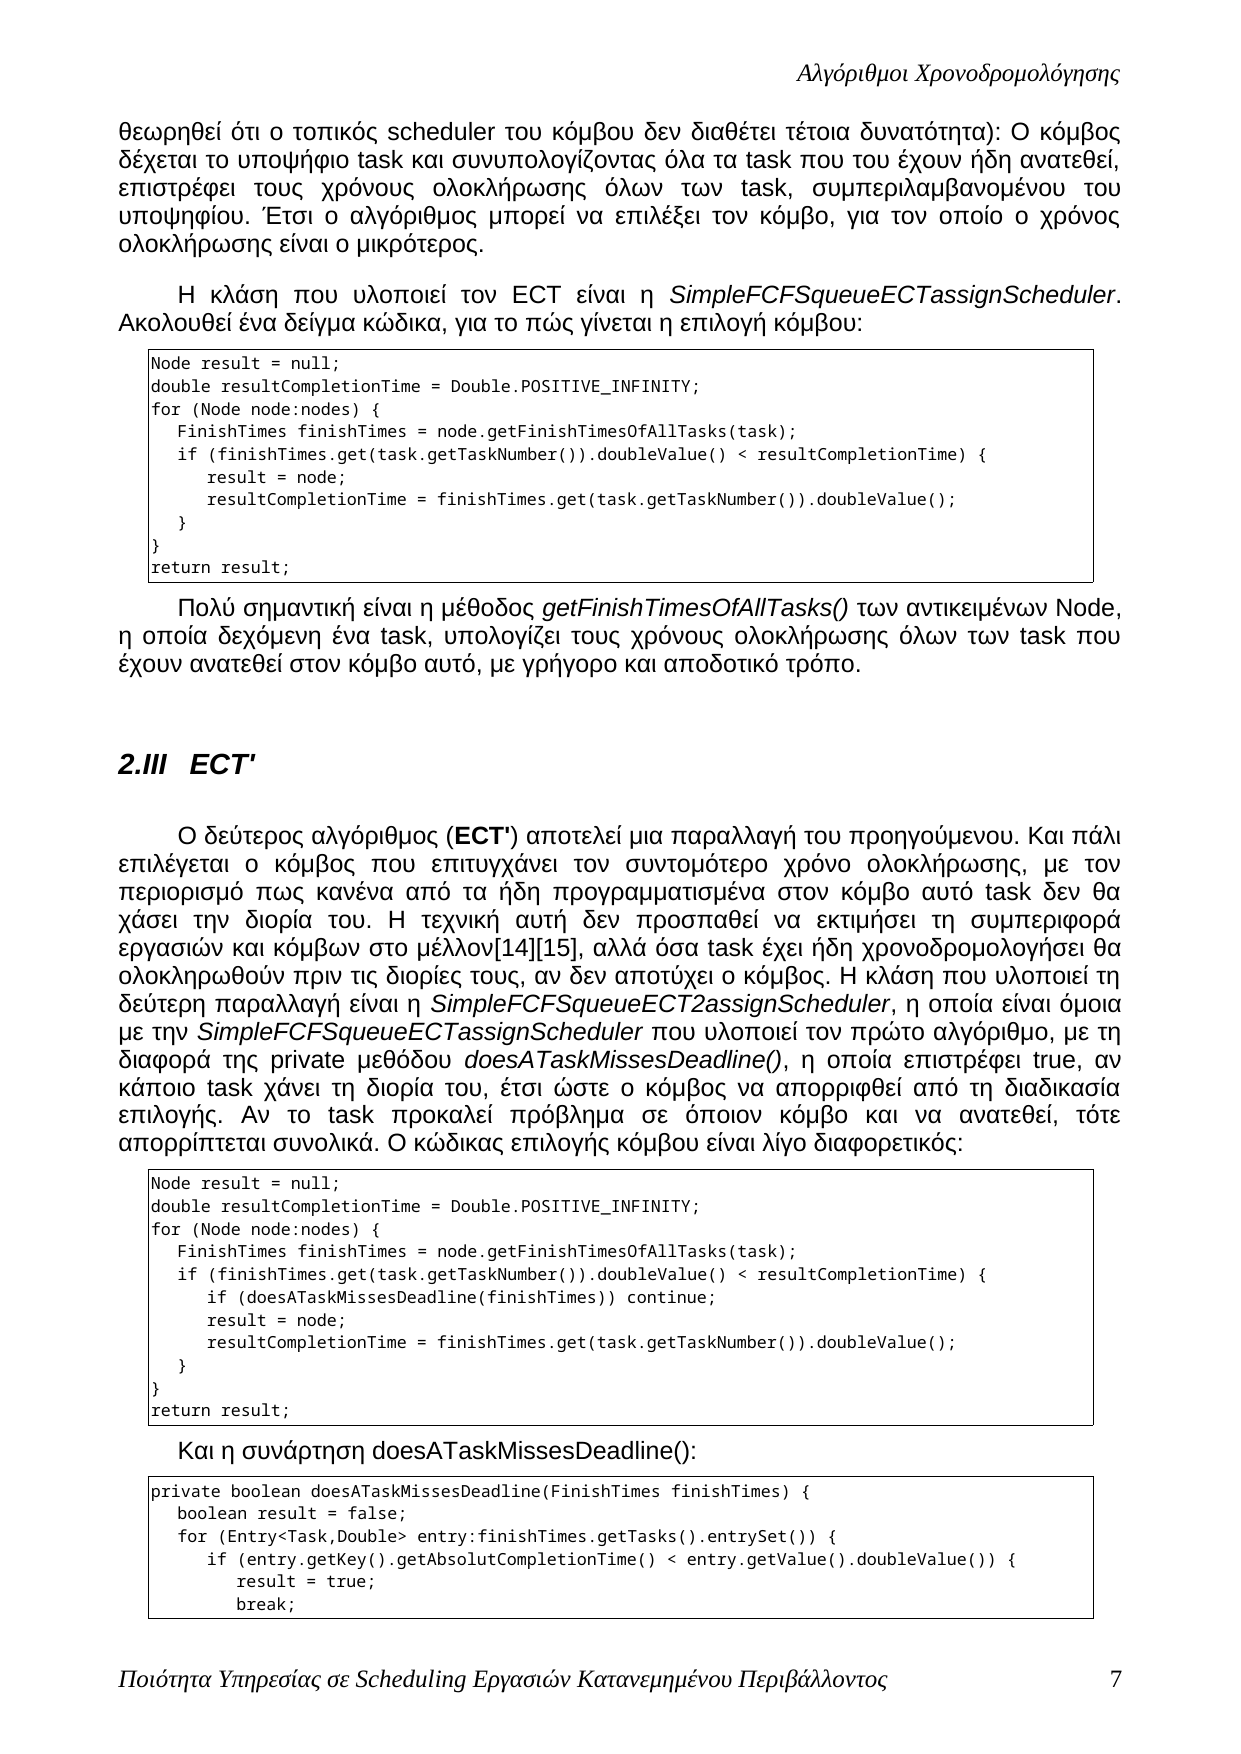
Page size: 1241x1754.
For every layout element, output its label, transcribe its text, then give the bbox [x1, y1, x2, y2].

text Η κλάση που υλοποιεί τον ECT είναι η SimpleFCFSqueueECTassignScheduler. Ακολουθεί ένα δείγμα κώδικα, για το πώς γίνεται η επιλογή κόμβου: [118, 281, 1122, 337]
text Πολύ σημαντική είναι η μέθοδος getFinishTimesOfAllTasks() των αντικειμένων Node, η οποία δεχόμενη ένα task, υπολογίζει τους χρόνους ολοκλήρωσης όλων των task που έχουν ανατεθεί στον κόμβο αυτό, με γρήγορο και αποδοτικό τρόπο. [118, 594, 1122, 677]
text if (entry.getKey().getAbsolutCompletionTime() < entry.getValue().doubleValue()) { [149, 1544, 1093, 1567]
text } [149, 1351, 1093, 1373]
text if (doesATaskMissesDeadline(finishTimes)) continue; [149, 1282, 1093, 1305]
text for (Node node:nodes) { [149, 1214, 1093, 1237]
text } [149, 1373, 1093, 1396]
text Ο δεύτερος αλγόριθμος (ECT') αποτελεί μια παραλλαγή του προηγούμενου. Και πάλι επιλέγεται ο κόμβος που επιτυγχάνει τον συντομότερο χρόνο ολοκλήρωσης, με τον περιορισμό πως κανένα από τα ήδη προγραμματισμένα στον κόμβο αυτό task δεν θα χάσει την διορία του. Η τεχνική αυτή δεν προσπαθεί να εκτιμήσει τη συμπεριφορά εργασιών και κόμβων στο μέλλον[14][15], αλλά όσα task έχει ήδη χρονοδρομολογήσει θα ολοκληρωθούν πριν τις διορίες τους, αν δεν αποτύχει ο κόμβος. Η κλάση που υλοποιεί τη δεύτερη παραλλαγή είναι η SimpleFCFSqueueECT2assignScheduler, η οποία είναι όμοια με την SimpleFCFSqueueECTassignScheduler που υλοποιεί τον πρώτο αλγόριθμο, με τη διαφορά της private μεθόδου doesATaskMissesDeadline(), η οποία επιστρέφει true, αν κάποιο task χάνει τη διορία του, έτσι ώστε ο κόμβος να απορριφθεί από τη διαδικασία επιλογής. Αν το task προκαλεί πρόβλημα σε όποιον κόμβο και να ανατεθεί, τότε απορρίπτεται συνολικά. Ο κώδικας επιλογής κόμβου είναι λίγο διαφορετικός: [118, 822, 1122, 1157]
text resultCompletionTime = finishTimes.get(task.getTaskNumber()).doubleValue(); [149, 485, 1093, 508]
text result = node; [149, 1305, 1093, 1328]
text boolean result = false; [149, 1499, 1093, 1522]
text FinishTimes finishTimes = node.getFinishTimesOfAllTasks(task); [149, 1237, 1093, 1260]
text Node result = null; [149, 1170, 1093, 1192]
text for (Entry<Task,Double> entry:finishTimes.getTasks().entrySet()) { [149, 1522, 1093, 1544]
text return result; [149, 1396, 1093, 1425]
text result = node; [149, 462, 1093, 485]
text θεωρηθεί ότι ο τοπικός scheduler του κόμβου δεν διαθέτει τέτοια δυνατότητα): Ο κόμβος δέχεται το υποψήφιο task και συνυπολογίζοντας όλα τα task που του έχουν ήδη ανατεθεί, επιστρέφει τους χρόνους ολοκλήρωσης όλων των task, συμπεριλαμβανομένου του υποψηφίου. Έτσι ο αλγόριθμος μπορεί να επιλέξει τον κόμβο, για τον οποίο ο χρόνος ολοκλήρωσης είναι ο μικρότερος. [118, 118, 1122, 258]
text if (finishTimes.get(task.getTaskNumber()).doubleValue() < resultCompletionTime) { [149, 439, 1093, 462]
text return result; [149, 553, 1093, 582]
text FinishTimes finishTimes = node.getFinishTimesOfAllTasks(task); [149, 417, 1093, 439]
text double resultCompletionTime = Double.POSITIVE_INFINITY; [149, 1192, 1093, 1214]
subtitle ECT' [118, 748, 1122, 781]
text double resultCompletionTime = Double.POSITIVE_INFINITY; [149, 371, 1093, 394]
text Και η συνάρτηση doesATaskMissesDeadline(): [118, 1436, 1122, 1464]
text } [149, 508, 1093, 530]
text Node result = null; [149, 350, 1093, 371]
text } [149, 530, 1093, 553]
text resultCompletionTime = finishTimes.get(task.getTaskNumber()).doubleValue(); [149, 1328, 1093, 1351]
text if (finishTimes.get(task.getTaskNumber()).doubleValue() < resultCompletionTime) { [149, 1260, 1093, 1282]
text private boolean doesATaskMissesDeadline(FinishTimes finishTimes) { [149, 1477, 1093, 1499]
text for (Node node:nodes) { [149, 394, 1093, 417]
text result = true; [149, 1567, 1093, 1590]
text break; [149, 1590, 1093, 1618]
